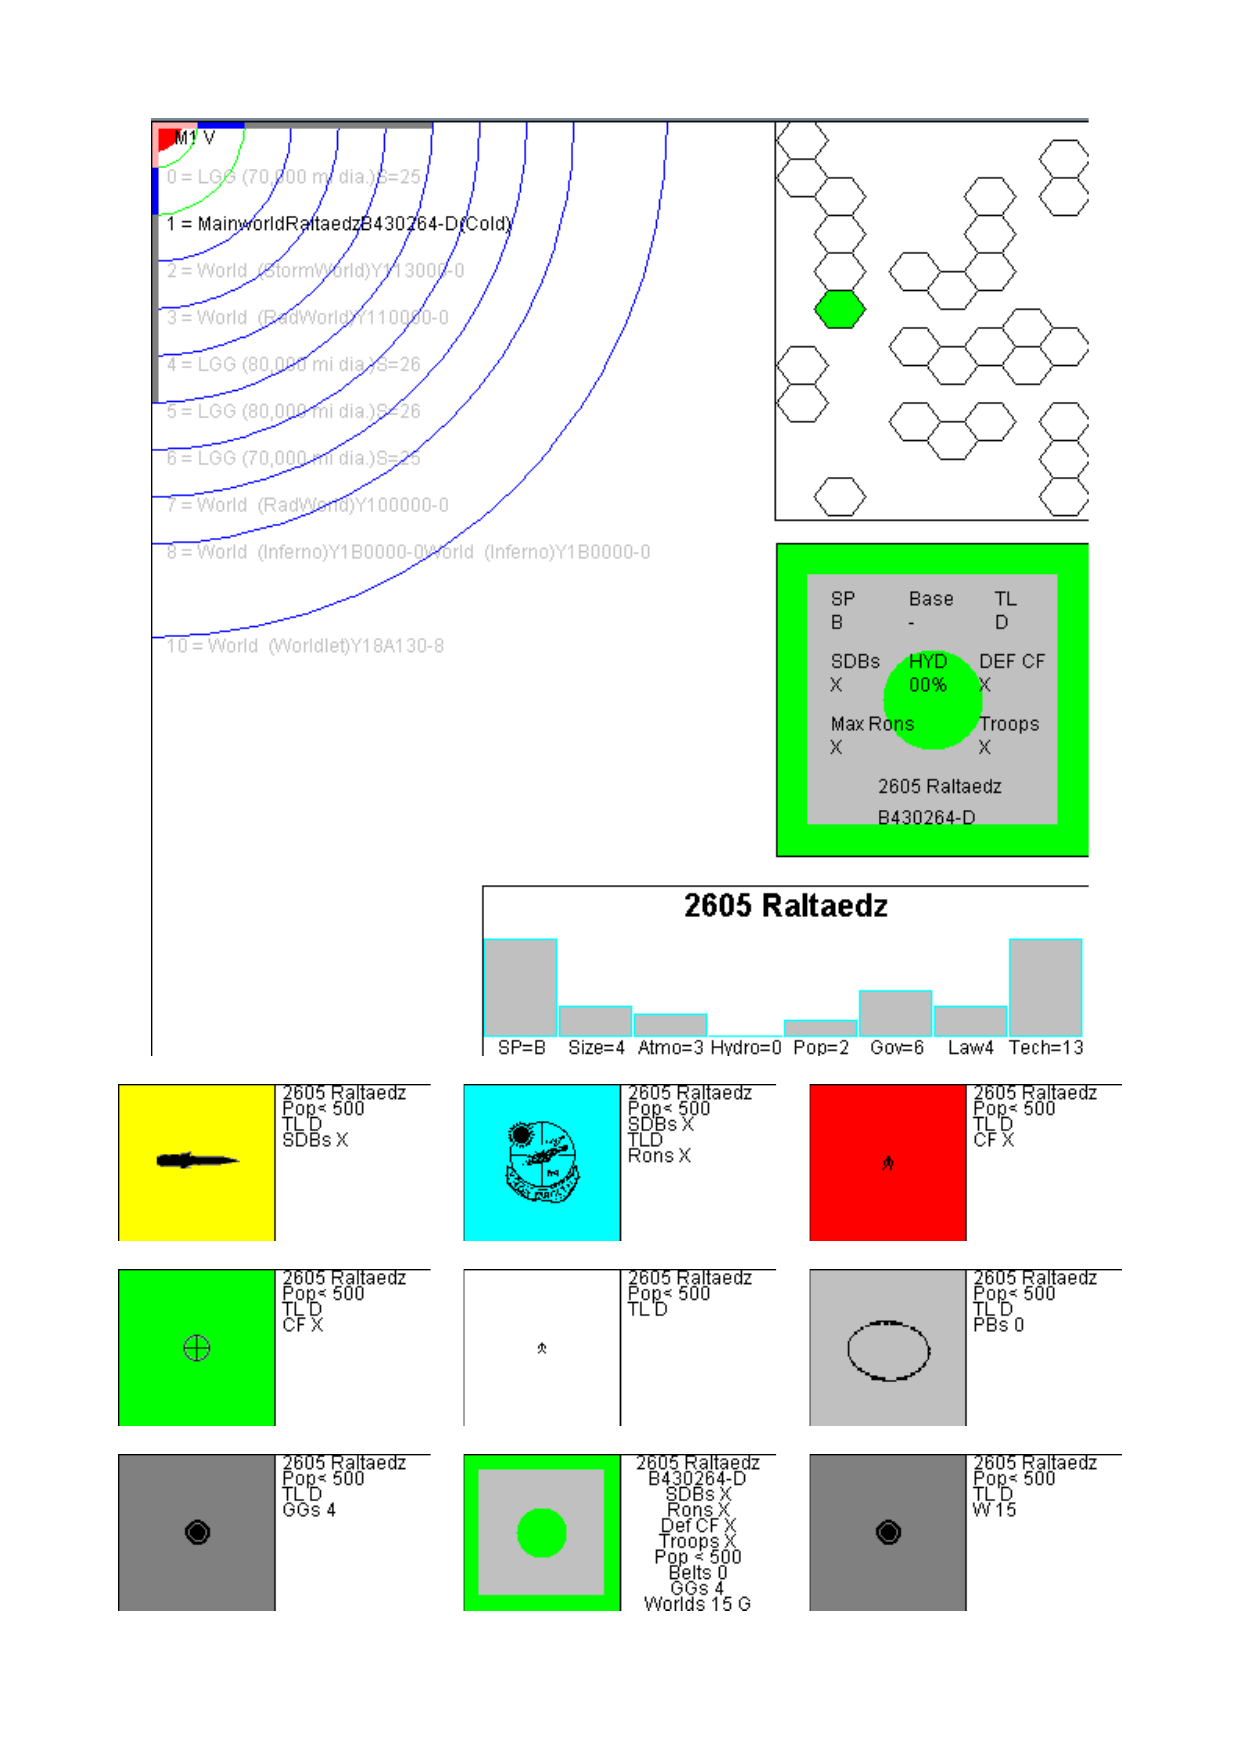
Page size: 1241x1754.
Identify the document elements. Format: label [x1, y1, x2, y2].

picture [809, 1269, 1122, 1426]
picture [463, 1269, 777, 1426]
picture [151, 118, 1089, 1056]
picture [463, 1454, 777, 1611]
picture [118, 1454, 431, 1611]
picture [809, 1084, 1122, 1241]
picture [809, 1454, 1122, 1611]
picture [118, 1269, 431, 1426]
picture [118, 1084, 431, 1241]
picture [463, 1084, 777, 1241]
